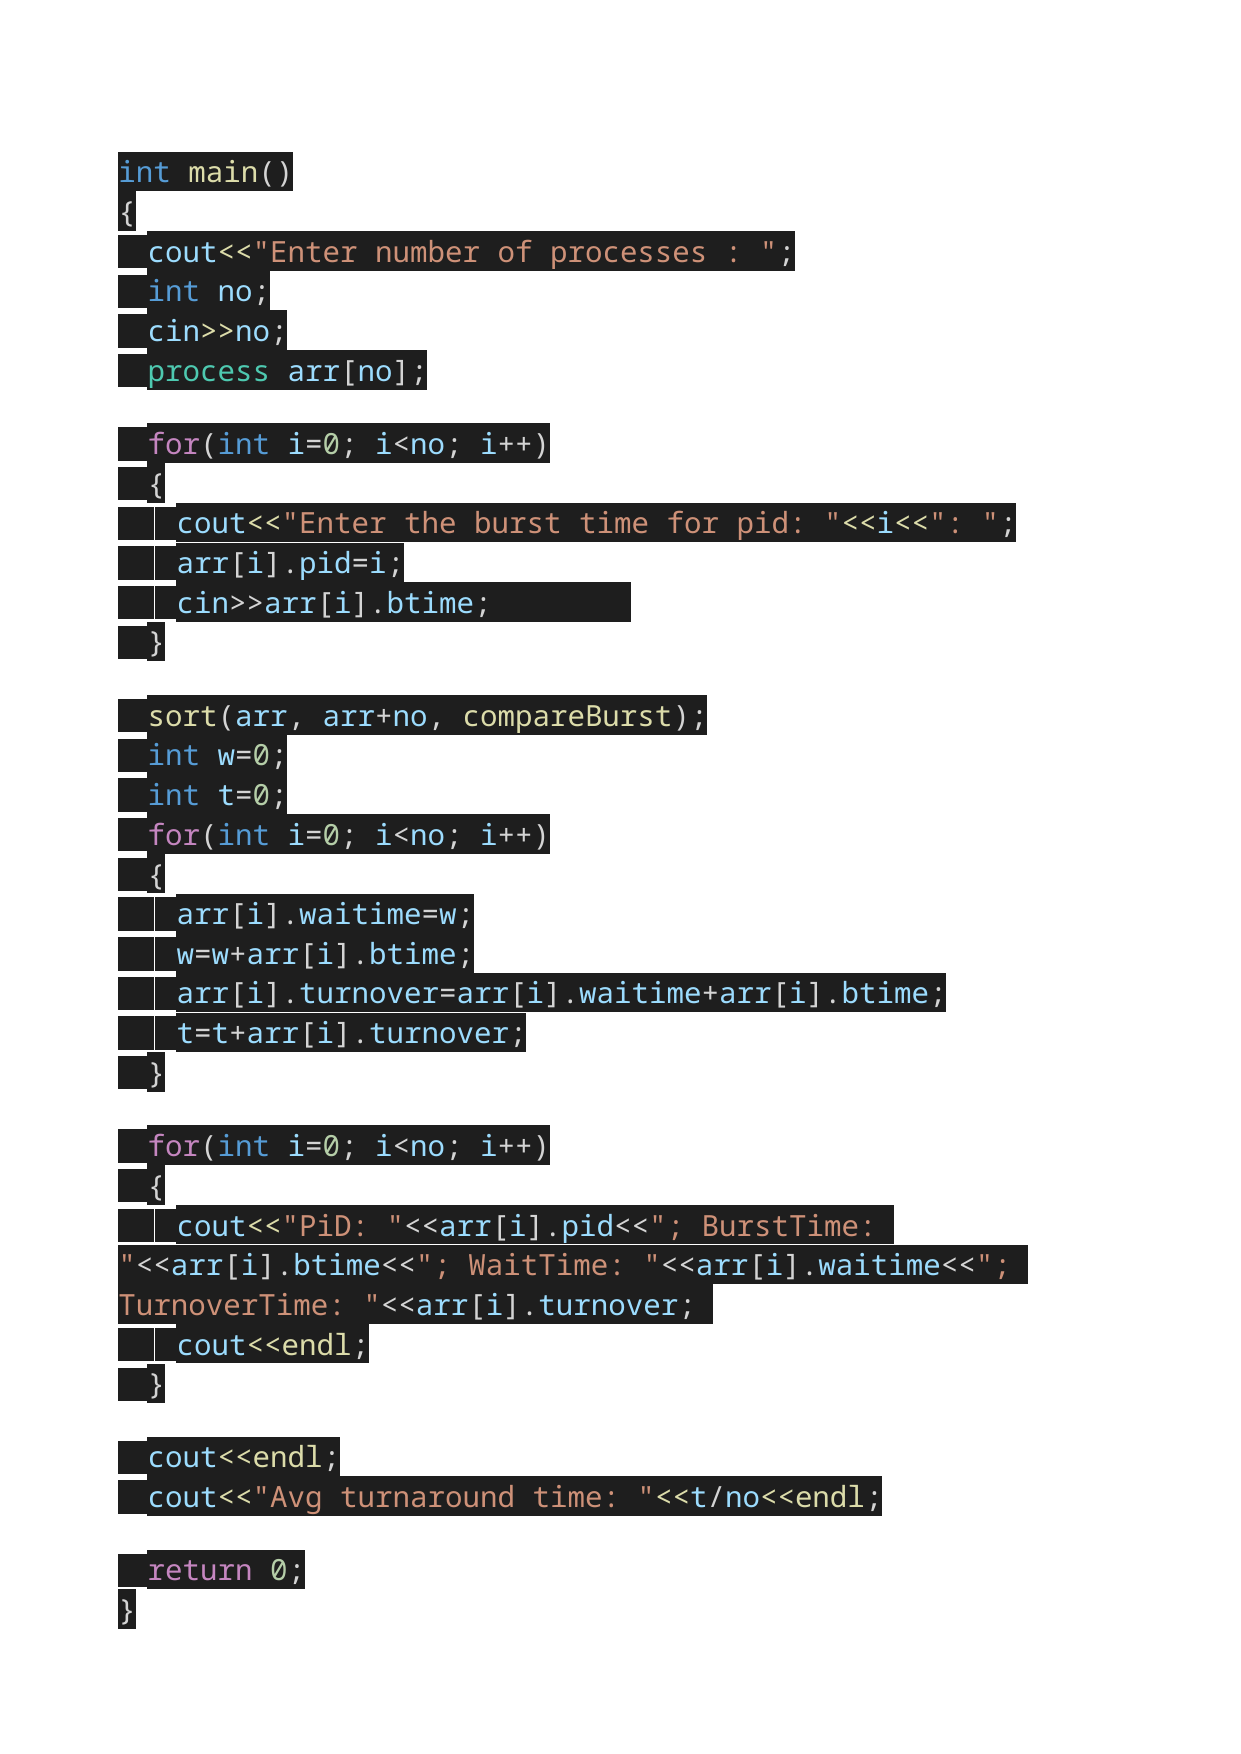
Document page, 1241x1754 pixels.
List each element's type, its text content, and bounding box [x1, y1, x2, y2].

text arr[i].turnover=arr[i].waitime+arr[i].btime; [118, 973, 1122, 1012]
text } [118, 622, 1122, 661]
text arr[i].waitime=w; [118, 893, 1122, 933]
text } [118, 1589, 1122, 1629]
text { [118, 463, 1122, 503]
text cout<<endl; [118, 1437, 1122, 1476]
text cout<<"Enter the burst time for pid: "<<i<<": "; [118, 503, 1122, 542]
text for(int i=0; i<no; i++) [118, 423, 1122, 463]
text sort(arr, arr+no, compareBurst); [118, 695, 1122, 735]
text w=w+arr[i].btime; [118, 933, 1122, 973]
text arr[i].pid=i; [118, 542, 1122, 582]
text cin>>no; [118, 310, 1122, 350]
text { [118, 1165, 1122, 1205]
text int t=0; [118, 774, 1122, 814]
text { [118, 191, 1122, 231]
text for(int i=0; i<no; i++) [118, 814, 1122, 854]
text int no; [118, 271, 1122, 310]
text for(int i=0; i<no; i++) [118, 1125, 1122, 1165]
text } [118, 1363, 1122, 1403]
text } [118, 1052, 1122, 1092]
text { [118, 854, 1122, 893]
text t=t+arr[i].turnover; [118, 1012, 1122, 1052]
text cout<<"Enter number of processes : "; [118, 231, 1122, 271]
text cout<<"PiD: "<<arr[i].pid<<"; BurstTime: "<<arr[i].btime<<"; WaitTime: "<<arr[i].waitime<<"; TurnoverTime: "<<arr[i].turnover; [118, 1205, 1122, 1324]
text int w=0; [118, 735, 1122, 774]
text return 0; [118, 1550, 1122, 1589]
text process arr[no]; [118, 350, 1122, 390]
text cout<<"Avg turnaround time: "<<t/no<<endl; [118, 1476, 1122, 1516]
text cout<<endl; [118, 1324, 1122, 1363]
text cin>>arr[i].btime; [118, 582, 1122, 622]
text int main() [118, 152, 1122, 191]
